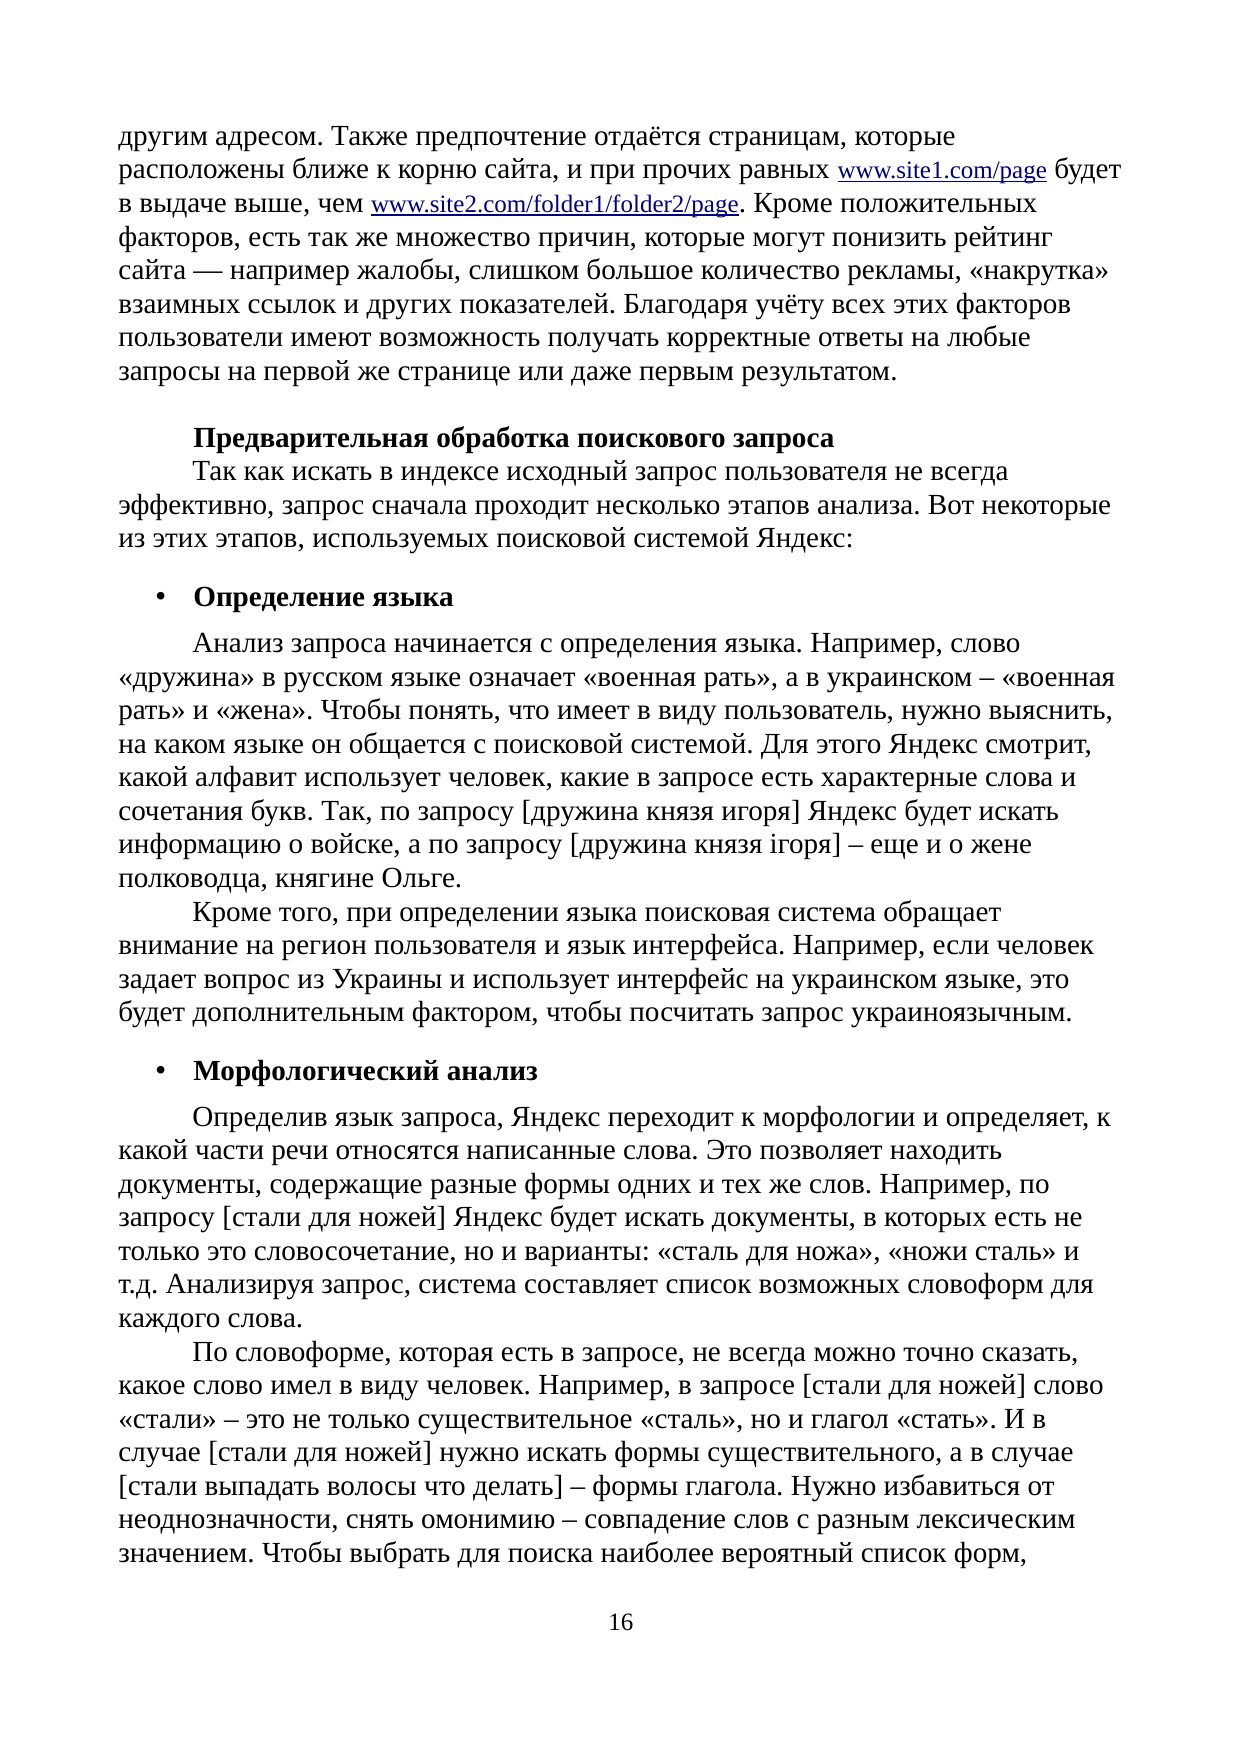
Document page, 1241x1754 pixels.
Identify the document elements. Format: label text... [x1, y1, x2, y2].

text Анализ запроса начинается с определения языка. Например, слово «дружина» в русском языке означает «военная рать», а в украинском – «военная рать» и «жена». Чтобы понять, что имеет в виду пользователь, нужно выяснить, на каком языке он общается с поисковой системой. Для этого Яндекс смотрит, какой алфавит использует человек, какие в запросе есть характерные слова и сочетания букв. Так, по запросу [дружина князя игоря] Яндекс будет искать информацию о войске, а по запросу [дружина князя iгоря] – еще и о жене полководца, княгине Ольге. [118, 625, 1123, 894]
text Предварительная обработка поискового запроса [118, 420, 1123, 453]
text Определив язык запроса, Яндекс переходит к морфологии и определяет, к какой части речи относятся написанные слова. Это позволяет находить документы, содержащие разные формы одних и тех же слов. Например, по запросу [стали для ножей] Яндекс будет искать документы, в которых есть не только это словосочетание, но и варианты: «сталь для ножа», «ножи сталь» и т.д. Анализируя запрос, система составляет список возможных словоформ для каждого слова. [118, 1099, 1123, 1334]
text По словоформе, которая есть в запросе, не всегда можно точно сказать, какое слово имел в виду человек. Например, в запросе [стали для ножей] слово «стали» – это не только существительное «сталь», но и глагол «стать». И в случае [стали для ножей] нужно искать формы существительного, а в случае [стали выпадать волосы что делать] – формы глагола. Нужно избавиться от неоднозначности, снять омонимию – совпадение слов с разным лексическим значением. Чтобы выбрать для поиска наиболее вероятный список форм, [118, 1334, 1123, 1568]
text Кроме того, при определении языка поисковая система обращает внимание на регион пользователя и язык интерфейса. Например, если человек задает вопрос из Украины и использует интерфейс на украинском языке, это будет дополнительным фактором, чтобы посчитать запрос украиноязычным. [118, 894, 1123, 1028]
text Так как искать в индексе исходный запрос пользователя не всегда эффективно, запрос сначала проходит несколько этапов анализа. Вот некоторые из этих этапов, используемых поисковой системой Яндекс: [118, 453, 1123, 554]
text другим адресом. Также предпочтение отдаётся страницам, которые расположены ближе к корню сайта, и при прочих равных www.site1.com/page будет в выдаче выше, чем www.site2.com/folder1/folder2/page. Кроме положительных факторов, есть так же множество причин, которые могут понизить рейтинг сайта — например жалобы, слишком большое количество рекламы, «накрутка» взаимных ссылок и других показателей. Благодаря учёту всех этих факторов пользователи имеют возможность получать корректные ответы на любые запросы на первой же странице или даже первым результатом. [118, 118, 1123, 386]
subtitle Морфологический анализ [156, 1053, 1123, 1086]
subtitle Определение языка [156, 579, 1123, 613]
